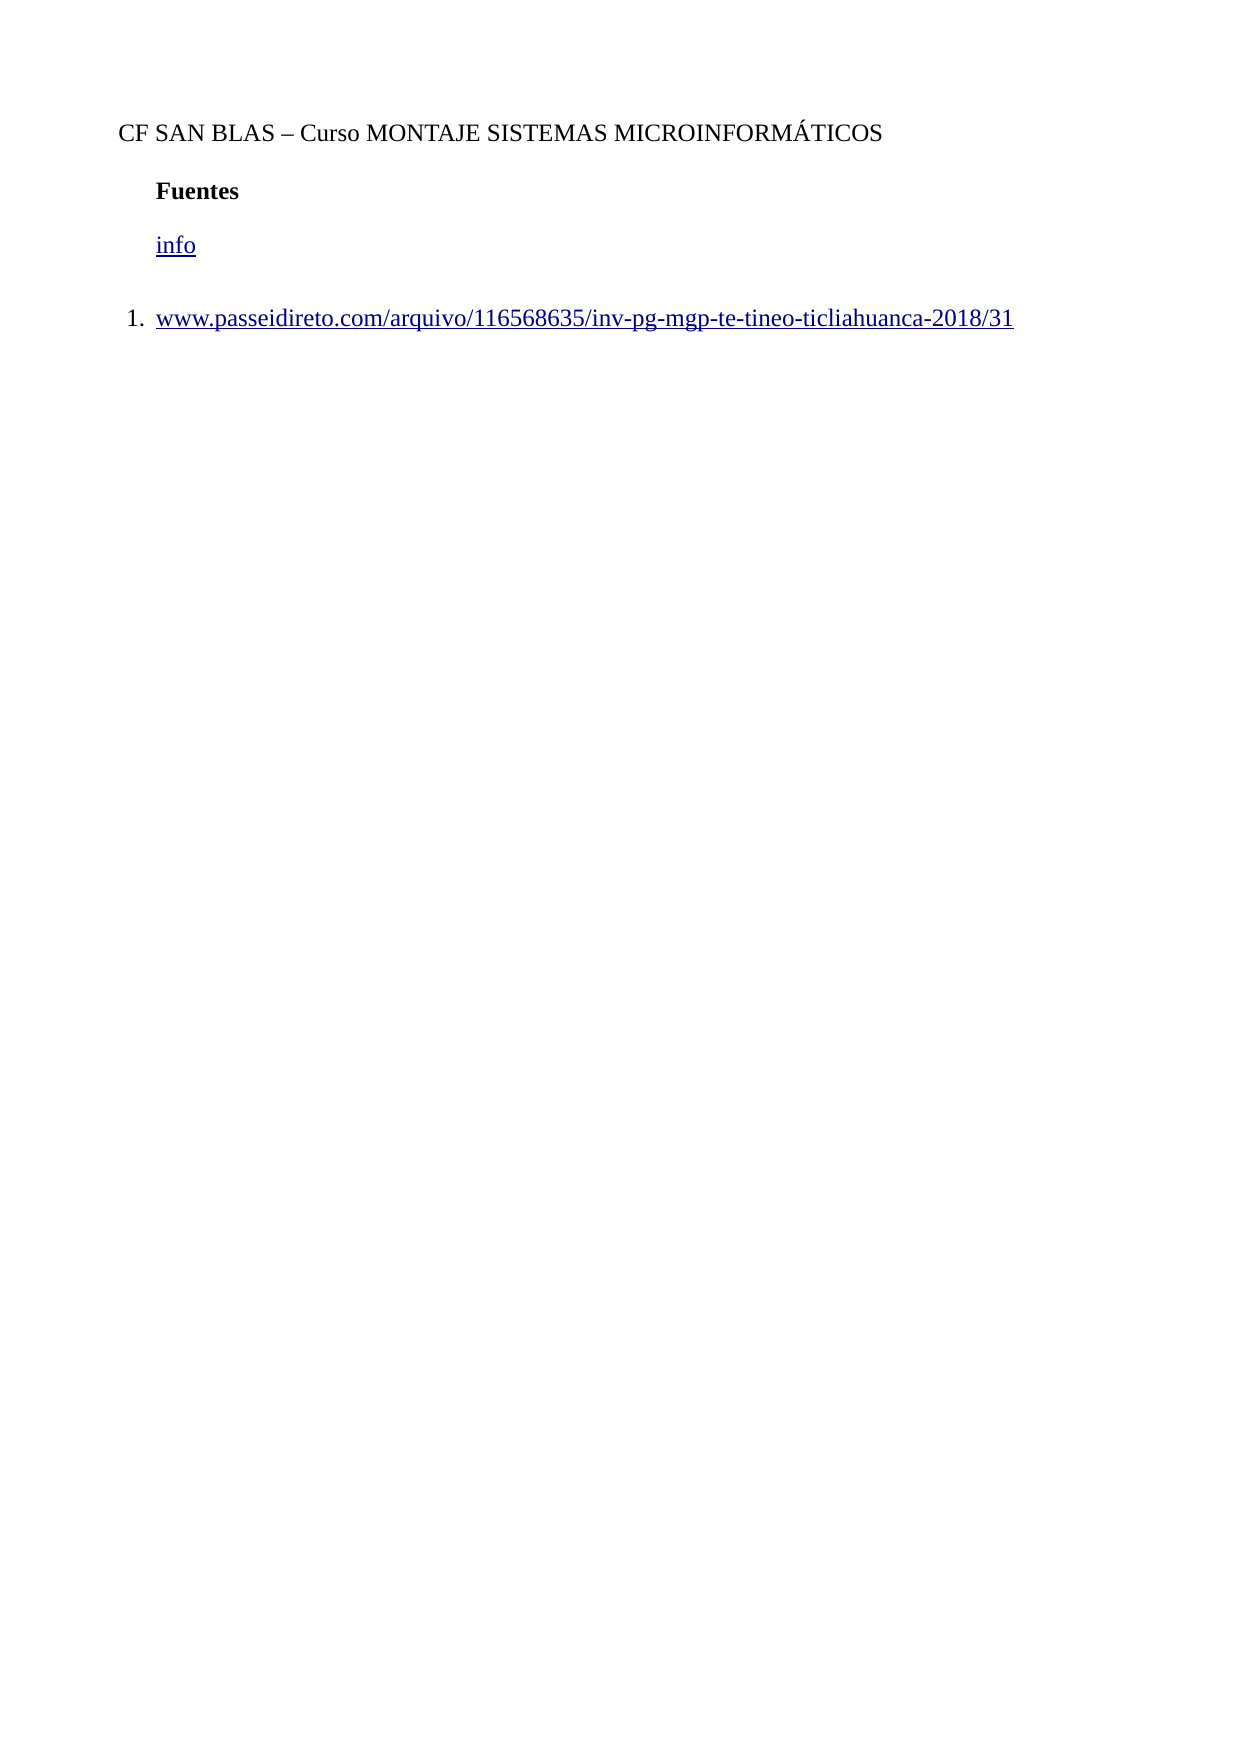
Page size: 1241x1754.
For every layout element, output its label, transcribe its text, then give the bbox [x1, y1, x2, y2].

subtitle Fuentes [156, 176, 1122, 205]
list www.passeidireto.com/arquivo/116568635/inv-pg-mgp-te-tineo-ticliahuanca-2018/31 [156, 303, 1122, 331]
text info [156, 230, 1122, 259]
